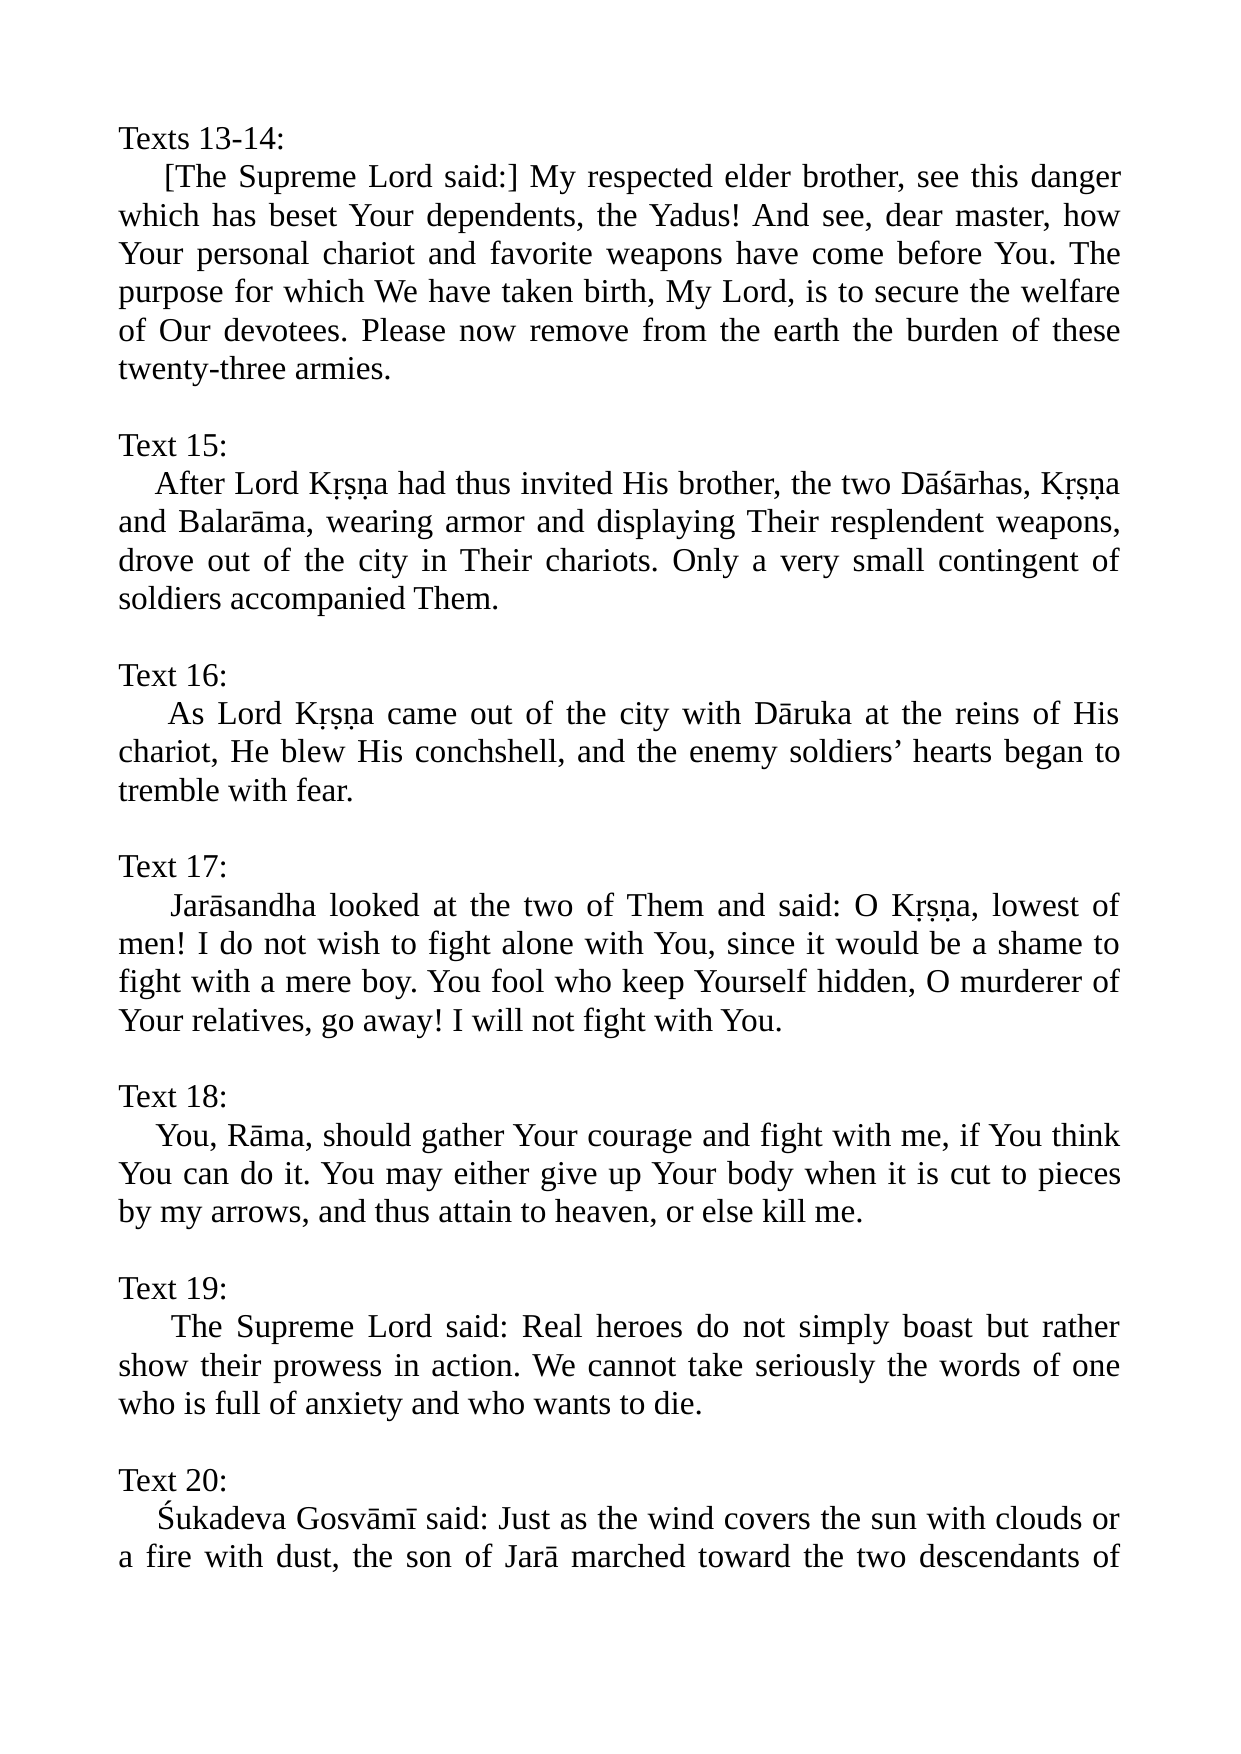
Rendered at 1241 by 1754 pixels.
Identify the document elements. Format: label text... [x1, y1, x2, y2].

text Texts 13-14: [118, 118, 1122, 156]
text The Supreme Lord said: Real heroes do not simply boast but rather show their prowess in action. We cannot take seriously the words of one who is full of anxiety and who wants to die. [118, 1306, 1122, 1421]
text Text 19: [118, 1268, 1122, 1306]
text Text 15: [118, 425, 1122, 463]
text Jarāsandha looked at the two of Them and said: O Kṛṣṇa, lowest of men! I do not wish to fight alone with You, since it would be a shame to fight with a mere boy. You fool who keep Yourself hidden, O murderer of Your relatives, go away! I will not fight with You. [118, 885, 1122, 1038]
text You, Rāma, should gather Your courage and fight with me, if You think You can do it. You may either give up Your body when it is cut to pieces by my arrows, and thus attain to heaven, or else kill me. [118, 1115, 1122, 1230]
text Text 18: [118, 1076, 1122, 1115]
text After Lord Kṛṣṇa had thus invited His brother, the two Dāśārhas, Kṛṣṇa and Balarāma, wearing armor and displaying Their resplendent weapons, drove out of the city in Their chariots. Only a very small contingent of soldiers accompanied Them. [118, 463, 1122, 616]
text Text 17: [118, 846, 1122, 885]
text Text 20: [118, 1460, 1122, 1498]
text As Lord Kṛṣṇa came out of the city with Dāruka at the reins of His chariot, He blew His conchshell, and the enemy soldiers’ hearts began to tremble with fear. [118, 693, 1122, 808]
text [The Supreme Lord said:] My respected elder brother, see this danger which has beset Your dependents, the Yadus! And see, dear master, how Your personal chariot and favorite weapons have come before You. The purpose for which We have taken birth, My Lord, is to secure the welfare of Our devotees. Please now remove from the earth the burden of these twenty-three armies. [118, 156, 1122, 386]
text Śukadeva Gosvāmī said: Just as the wind covers the sun with clouds or a fire with dust, the son of Jarā marched toward the two descendants of [118, 1498, 1122, 1575]
text Text 16: [118, 655, 1122, 693]
